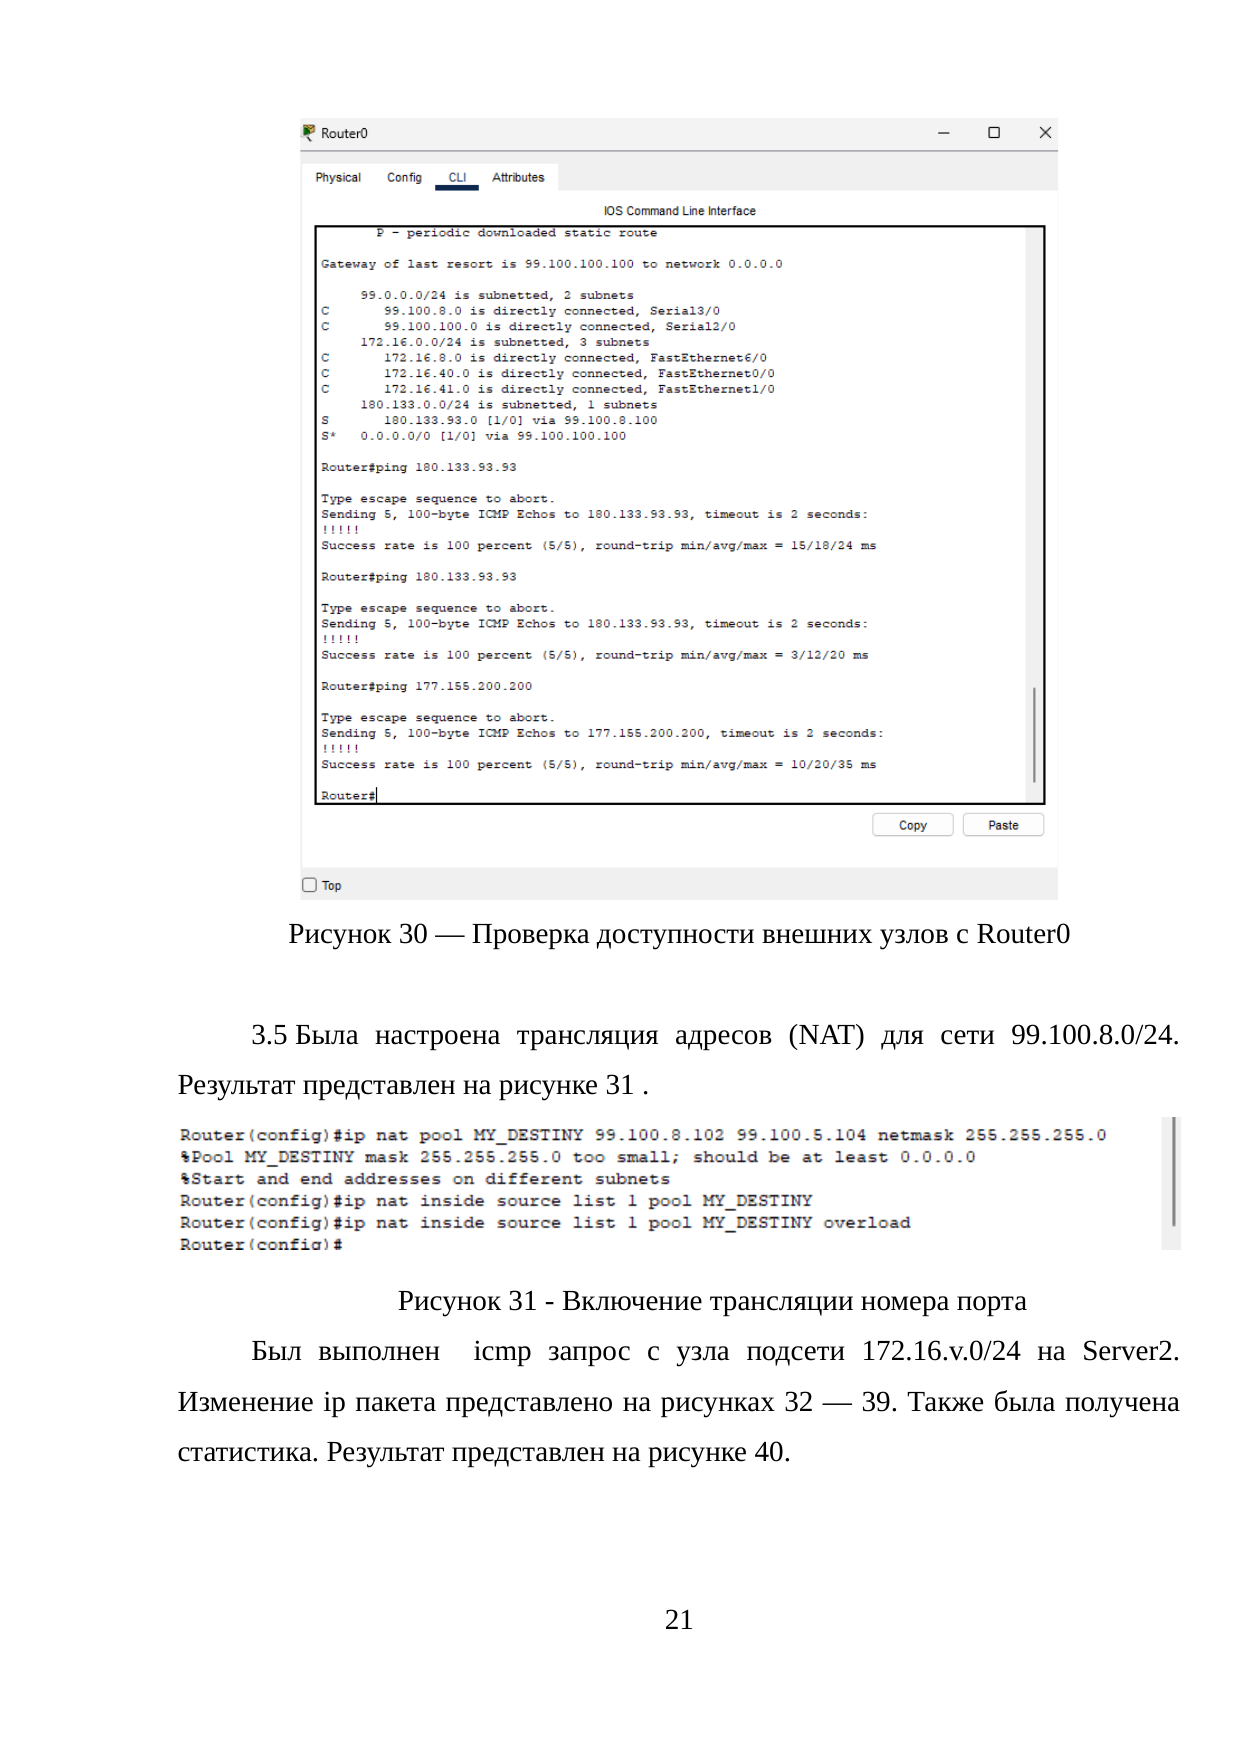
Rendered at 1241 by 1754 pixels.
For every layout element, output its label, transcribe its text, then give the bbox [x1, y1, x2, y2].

list Была настроена трансляция адресов (NAT) для сети 99.100.8.0/24. Результат представлен на рисунке 31 . [177, 1017, 1181, 1101]
text Был выполнен icmp запрос с узла подсети 172.16.v.0/24 на Server2. Изменение ip пакета представлено на рисунках 32 — 39. Также была получена статистика. Результат представлен на рисунке 40. [177, 1333, 1181, 1468]
text Рисунок 31 - Включение трансляции номера порта [177, 1250, 1181, 1317]
text Рисунок 30 — Проверка доступности внешних узлов с Router0 [177, 118, 1181, 950]
picture [300, 118, 1059, 900]
picture [177, 1117, 1182, 1250]
